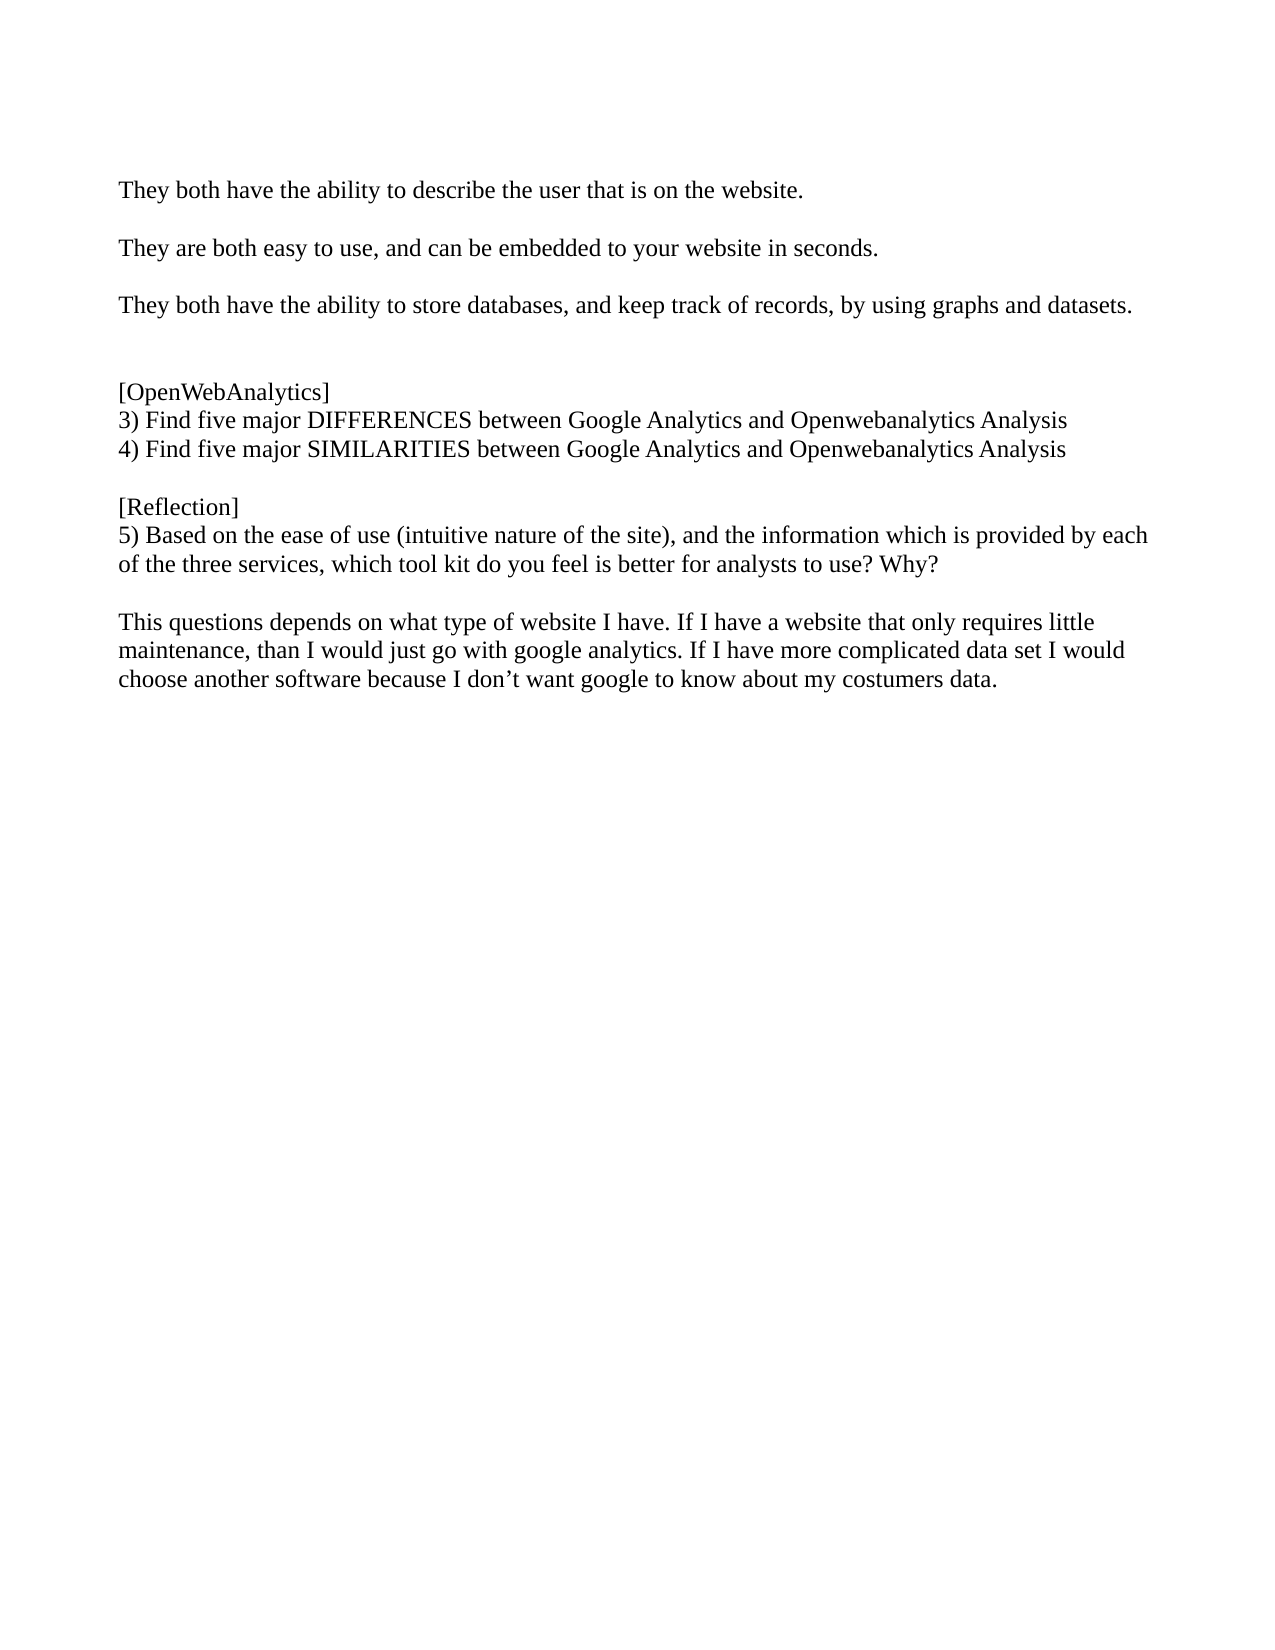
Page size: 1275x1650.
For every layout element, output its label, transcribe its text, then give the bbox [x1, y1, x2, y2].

text [OpenWebAnalytics] [118, 377, 1157, 406]
text 5) Based on the ease of use (intuitive nature of the site), and the information which is provided by each of the three services, which tool kit do you feel is better for analysts to use? Why? [118, 521, 1157, 578]
text 4) Find five major SIMILARITIES between Google Analytics and Openwebanalytics Analysis [118, 434, 1157, 463]
text [Reflection] [118, 492, 1157, 521]
text They both have the ability to describe the user that is on the website. [118, 176, 1157, 204]
text They both have the ability to store databases, and keep track of records, by using graphs and datasets. [118, 291, 1157, 319]
text 3) Find five major DIFFERENCES between Google Analytics and Openwebanalytics Analysis [118, 406, 1157, 434]
text This questions depends on what type of website I have. If I have a website that only requires little maintenance, than I would just go with google analytics. If I have more complicated data set I would choose another software because I don’t want google to know about my costumers data. [118, 607, 1157, 693]
text They are both easy to use, and can be embedded to your website in seconds. [118, 233, 1157, 262]
